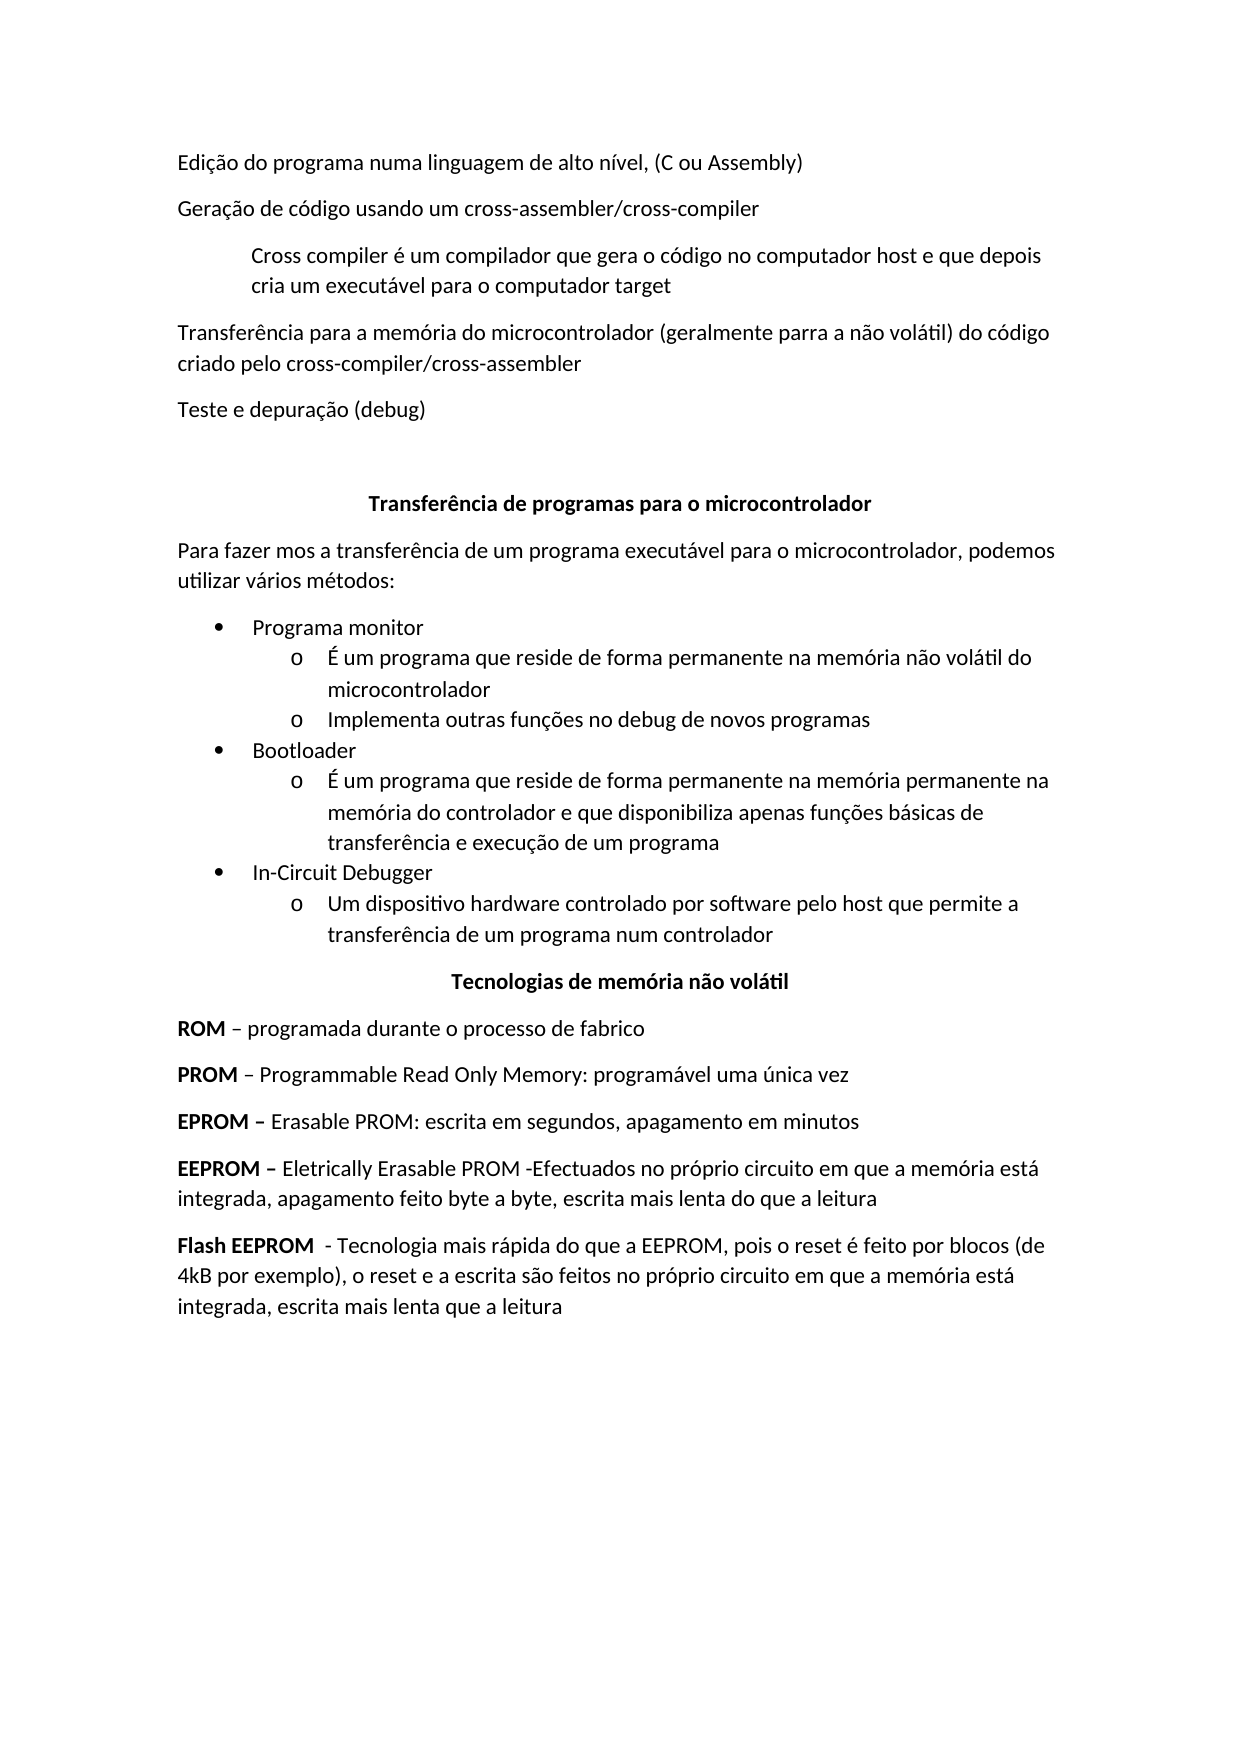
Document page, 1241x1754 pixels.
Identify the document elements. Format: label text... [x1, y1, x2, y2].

text Edição do programa numa linguagem de alto nível, (C ou Assembly) [177, 148, 1063, 176]
list Implementa outras funções no debug de novos programas [290, 705, 1063, 734]
text PROM – Programmable Read Only Memory: programável uma única vez [177, 1061, 1063, 1089]
list Programa monitor [215, 613, 1063, 641]
text EEPROM – Eletrically Erasable PROM -Efectuados no próprio circuito em que a memória está integrada, apagamento feito byte a byte, escrita mais lenta do que a leitura [177, 1154, 1063, 1213]
text Geração de código usando um cross-assembler/cross-compiler [177, 194, 1063, 222]
text Tecnologias de memória não volátil [177, 967, 1063, 995]
list É um programa que reside de forma permanente na memória permanente na memória do controlador e que disponibiliza apenas funções básicas de transferência e execução de um programa [290, 767, 1063, 856]
text Cross compiler é um compilador que gera o código no computador host e que depois cria um executável para o computador target [251, 241, 1063, 299]
text EPROM – Erasable PROM: escrita em segundos, apagamento em minutos [177, 1107, 1063, 1136]
text ROM – programada durante o processo de fabrico [177, 1014, 1063, 1042]
text Transferência de programas para o microcontrolador [177, 489, 1063, 517]
list In-Circuit Debugger [215, 858, 1063, 886]
list Um dispositivo hardware controlado por software pelo host que permite a transferência de um programa num controlador [290, 889, 1063, 948]
text Teste e depuração (debug) [177, 396, 1063, 423]
list Bootloader [215, 736, 1063, 764]
text Flash EEPROM - Tecnologia mais rápida do que a EEPROM, pois o reset é feito por blocos (de 4kB por exemplo), o reset e a escrita são feitos no próprio circuito em que a memória está integrada, escrita mais lenta que a leitura [177, 1231, 1063, 1320]
text Para fazer mos a transferência de um programa executável para o microcontrolador, podemos utilizar vários métodos: [177, 536, 1063, 594]
text Transferência para a memória do microcontrolador (geralmente parra a não volátil) do código criado pelo cross-compiler/cross-assembler [177, 318, 1063, 377]
list É um programa que reside de forma permanente na memória não volátil do microcontrolador [290, 643, 1063, 703]
